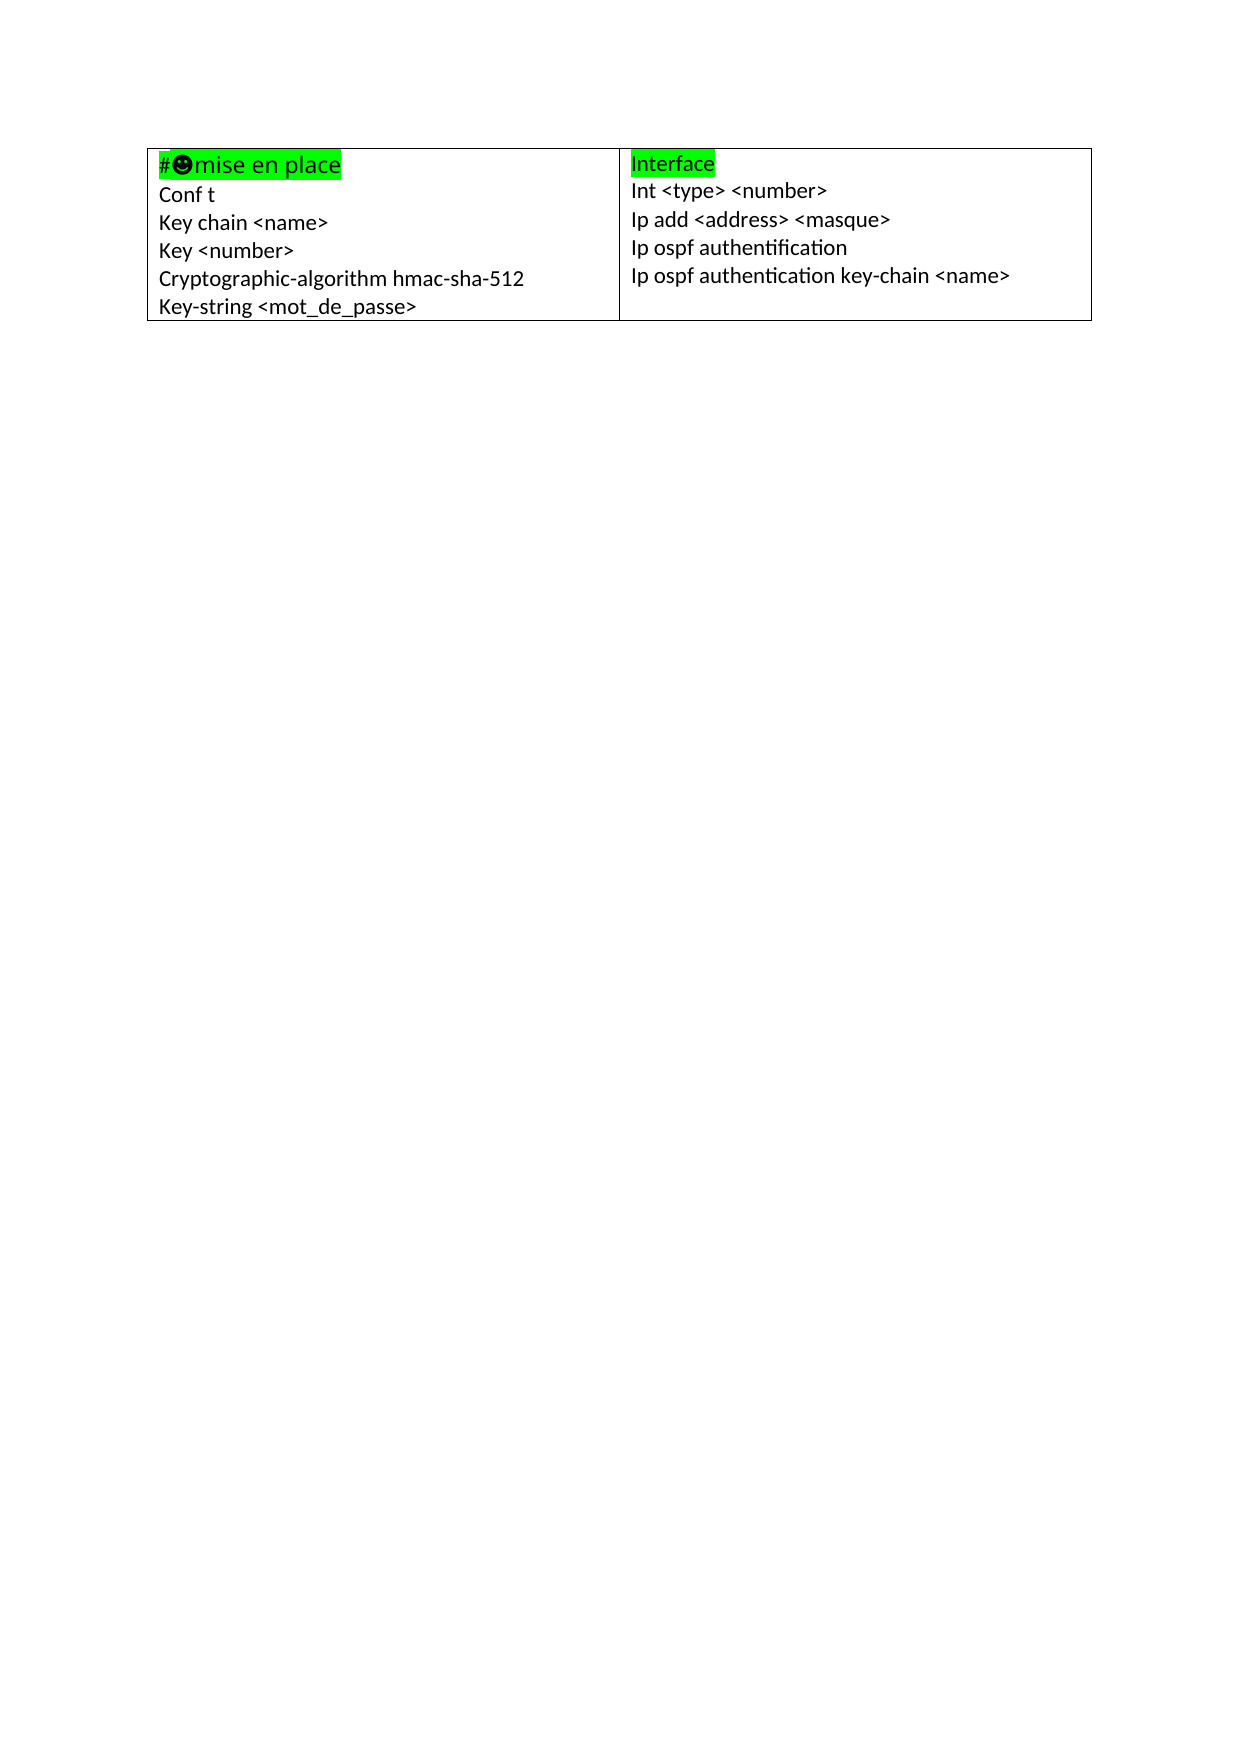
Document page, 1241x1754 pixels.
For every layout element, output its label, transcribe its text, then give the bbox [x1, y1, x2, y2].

table_header #☻mise en place Conf t Key chain <name> Key <number> Cryptographic-algorithm hmac-sha-512 Key-string <mot_de_passe> [148, 149, 619, 320]
table_header Interface Int <type> <number> Ip add <address> <masque> Ip ospf authentification Ip ospf authentication key-chain <name> [620, 149, 1091, 320]
